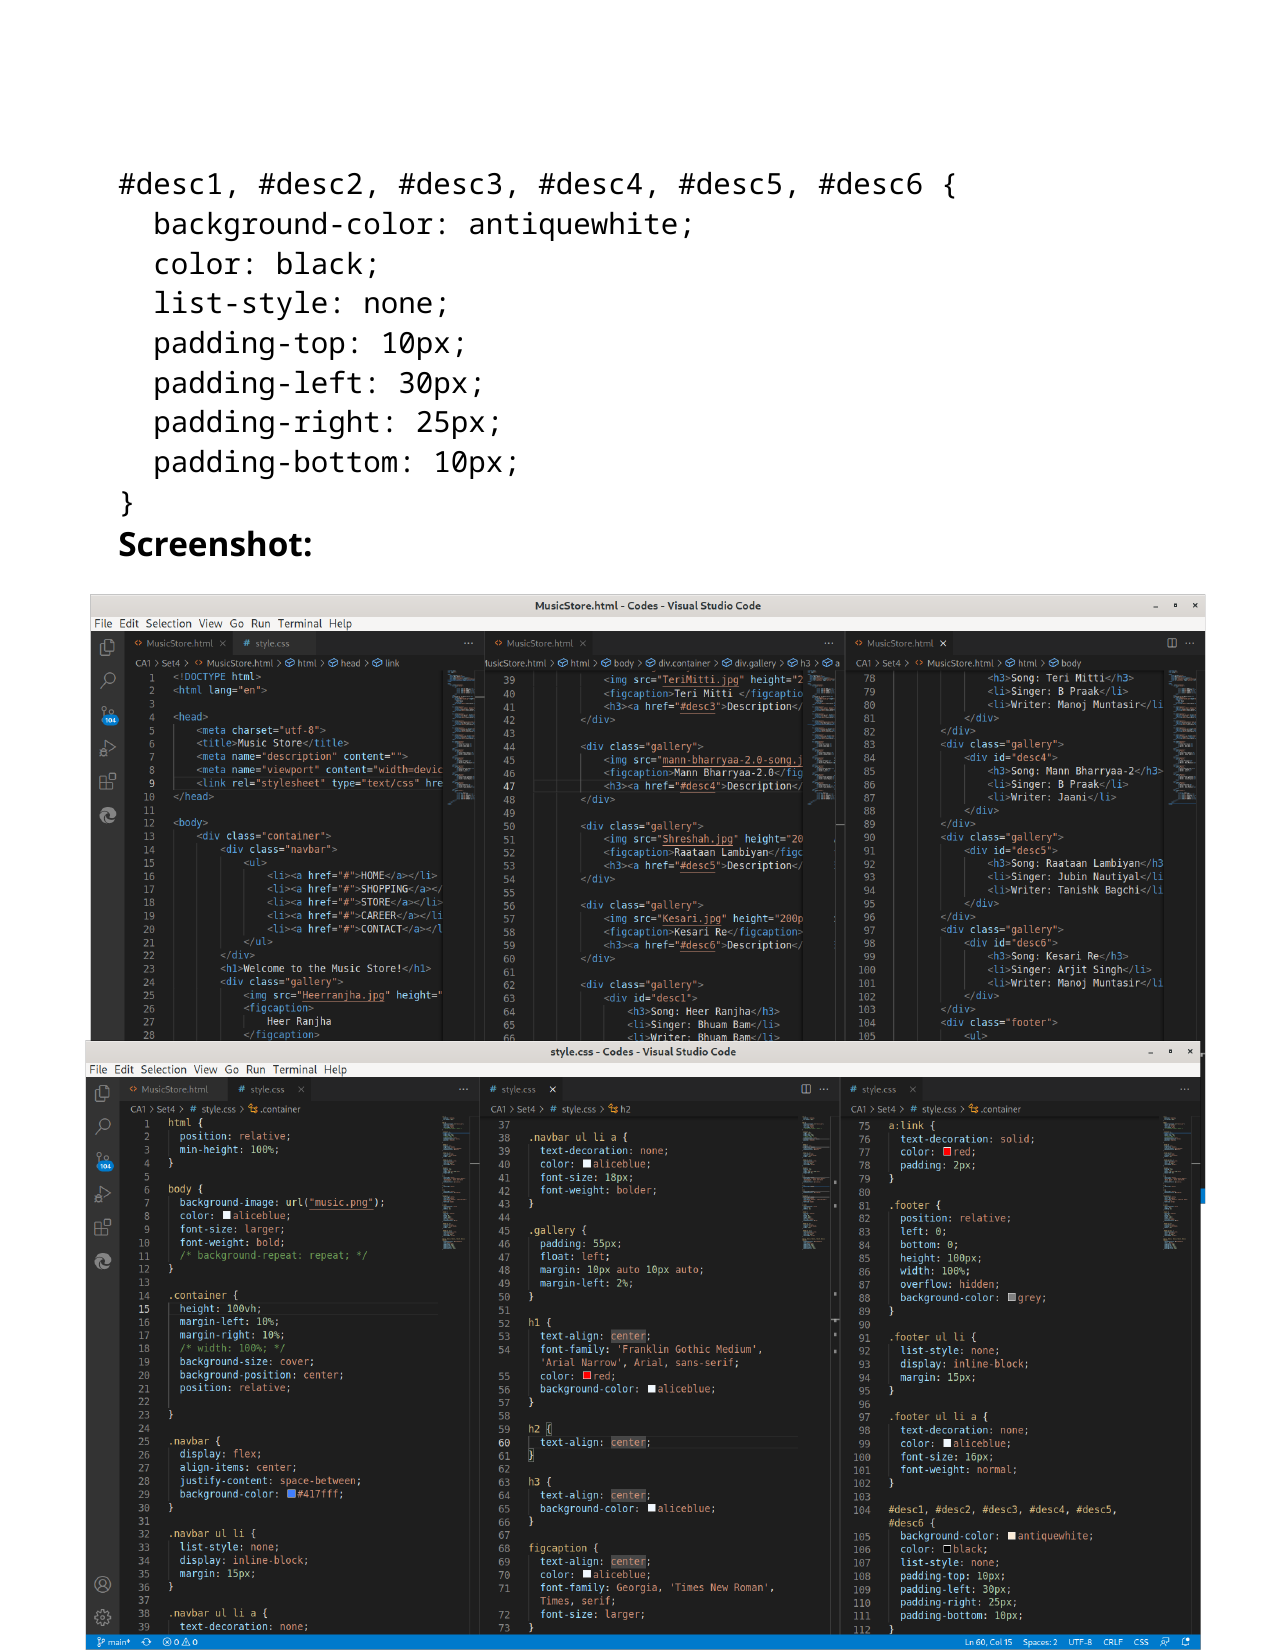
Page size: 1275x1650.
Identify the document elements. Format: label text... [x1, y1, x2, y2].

text Screenshot: [118, 521, 1157, 566]
text padding-bottom: 10px; [118, 441, 1157, 481]
text background-color: antiquewhite; [118, 203, 1157, 243]
text list-style: none; [118, 283, 1157, 322]
text padding-left: 30px; [118, 362, 1157, 402]
text padding-top: 10px; [118, 322, 1157, 362]
text color: black; [118, 243, 1157, 283]
text } [118, 481, 1157, 521]
picture [85, 594, 1206, 1650]
text #desc1, #desc2, #desc3, #desc4, #desc5, #desc6 { [118, 163, 1157, 203]
text padding-right: 25px; [118, 402, 1157, 441]
